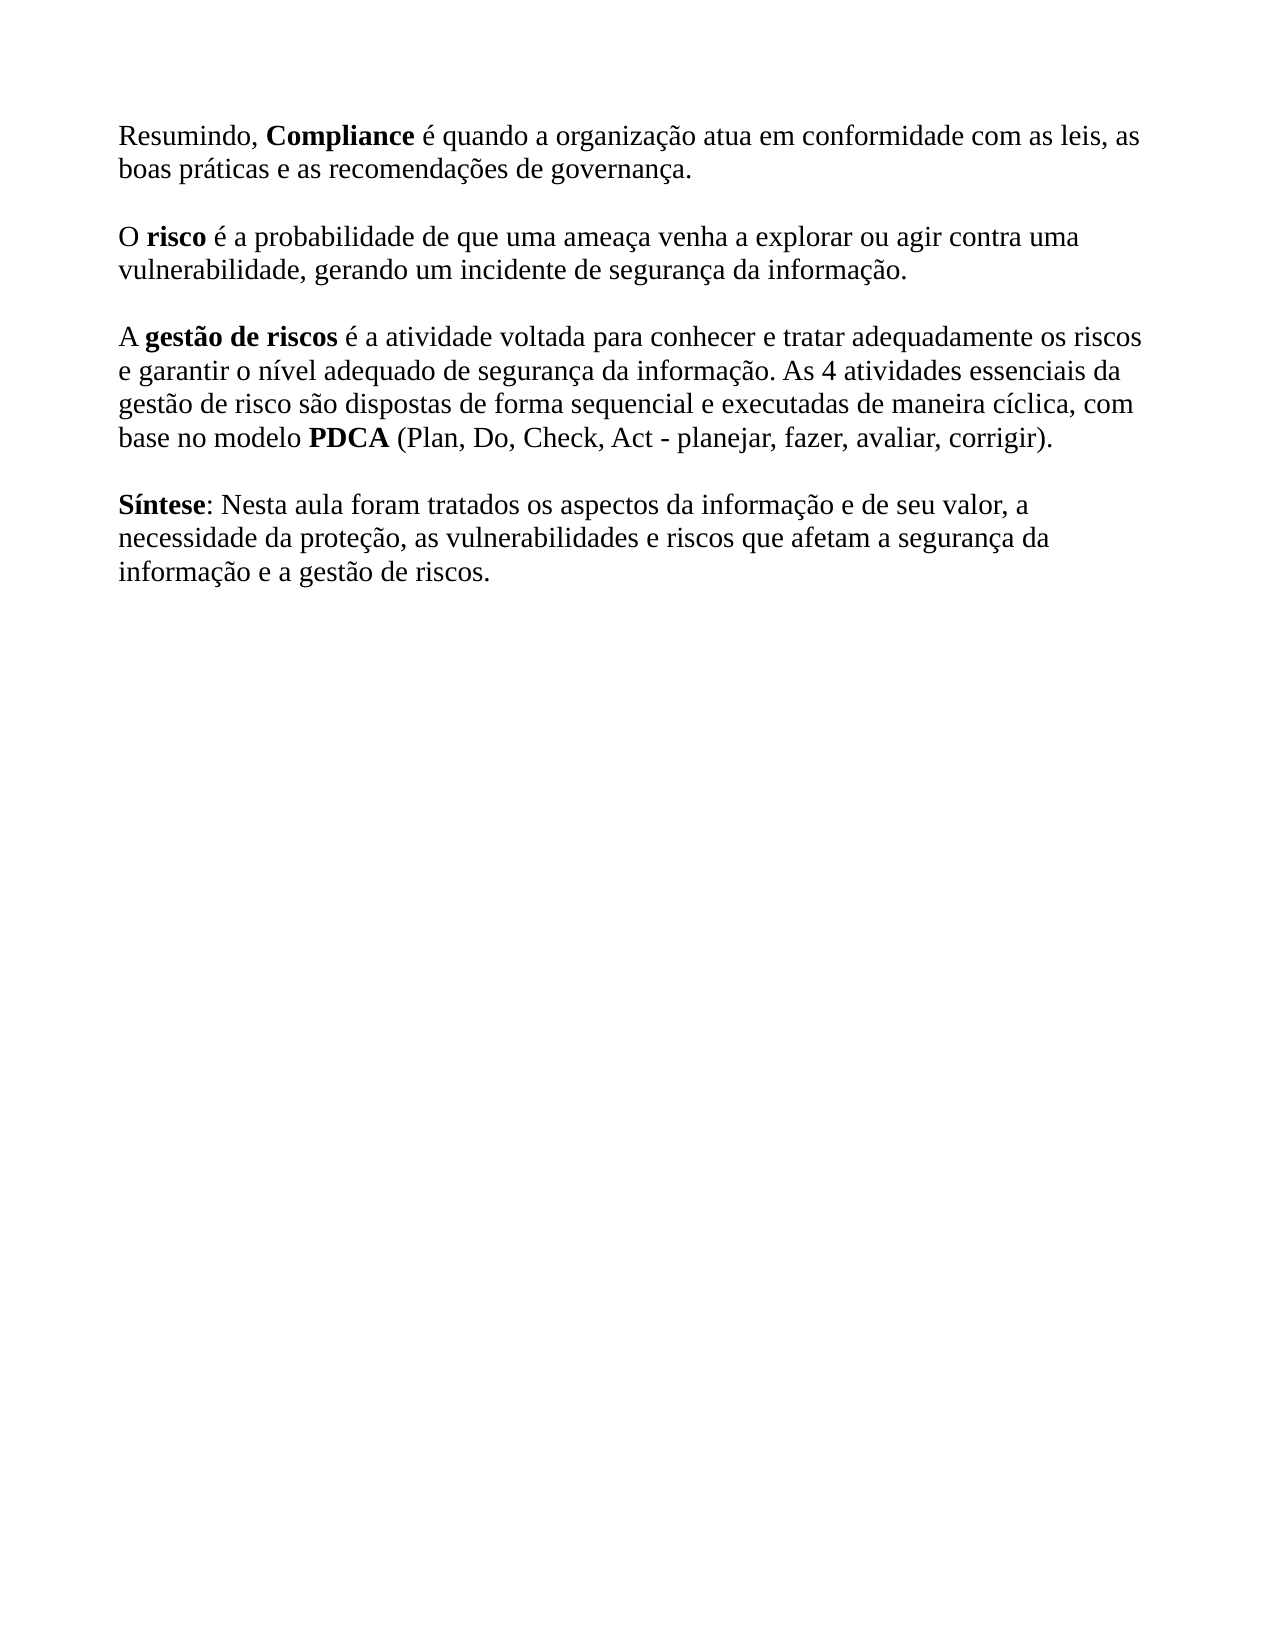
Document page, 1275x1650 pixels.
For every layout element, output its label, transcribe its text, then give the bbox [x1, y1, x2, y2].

text Resumindo, Compliance é quando a organização atua em conformidade com as leis, as boas práticas e as recomendações de governança. [118, 118, 1157, 185]
text Síntese: Nesta aula foram tratados os aspectos da informação e de seu valor, a necessidade da proteção, as vulnerabilidades e riscos que afetam a segurança da informação e a gestão de riscos. [118, 487, 1157, 588]
text O risco é a probabilidade de que uma ameaça venha a explorar ou agir contra uma vulnerabilidade, gerando um incidente de segurança da informação. [118, 219, 1157, 286]
text A gestão de riscos é a atividade voltada para conhecer e tratar adequadamente os riscos e garantir o nível adequado de segurança da informação. As 4 atividades essenciais da gestão de risco são dispostas de forma sequencial e executadas de maneira cíclica, com base no modelo PDCA (Plan, Do, Check, Act - planejar, fazer, avaliar, corrigir). [118, 319, 1157, 453]
